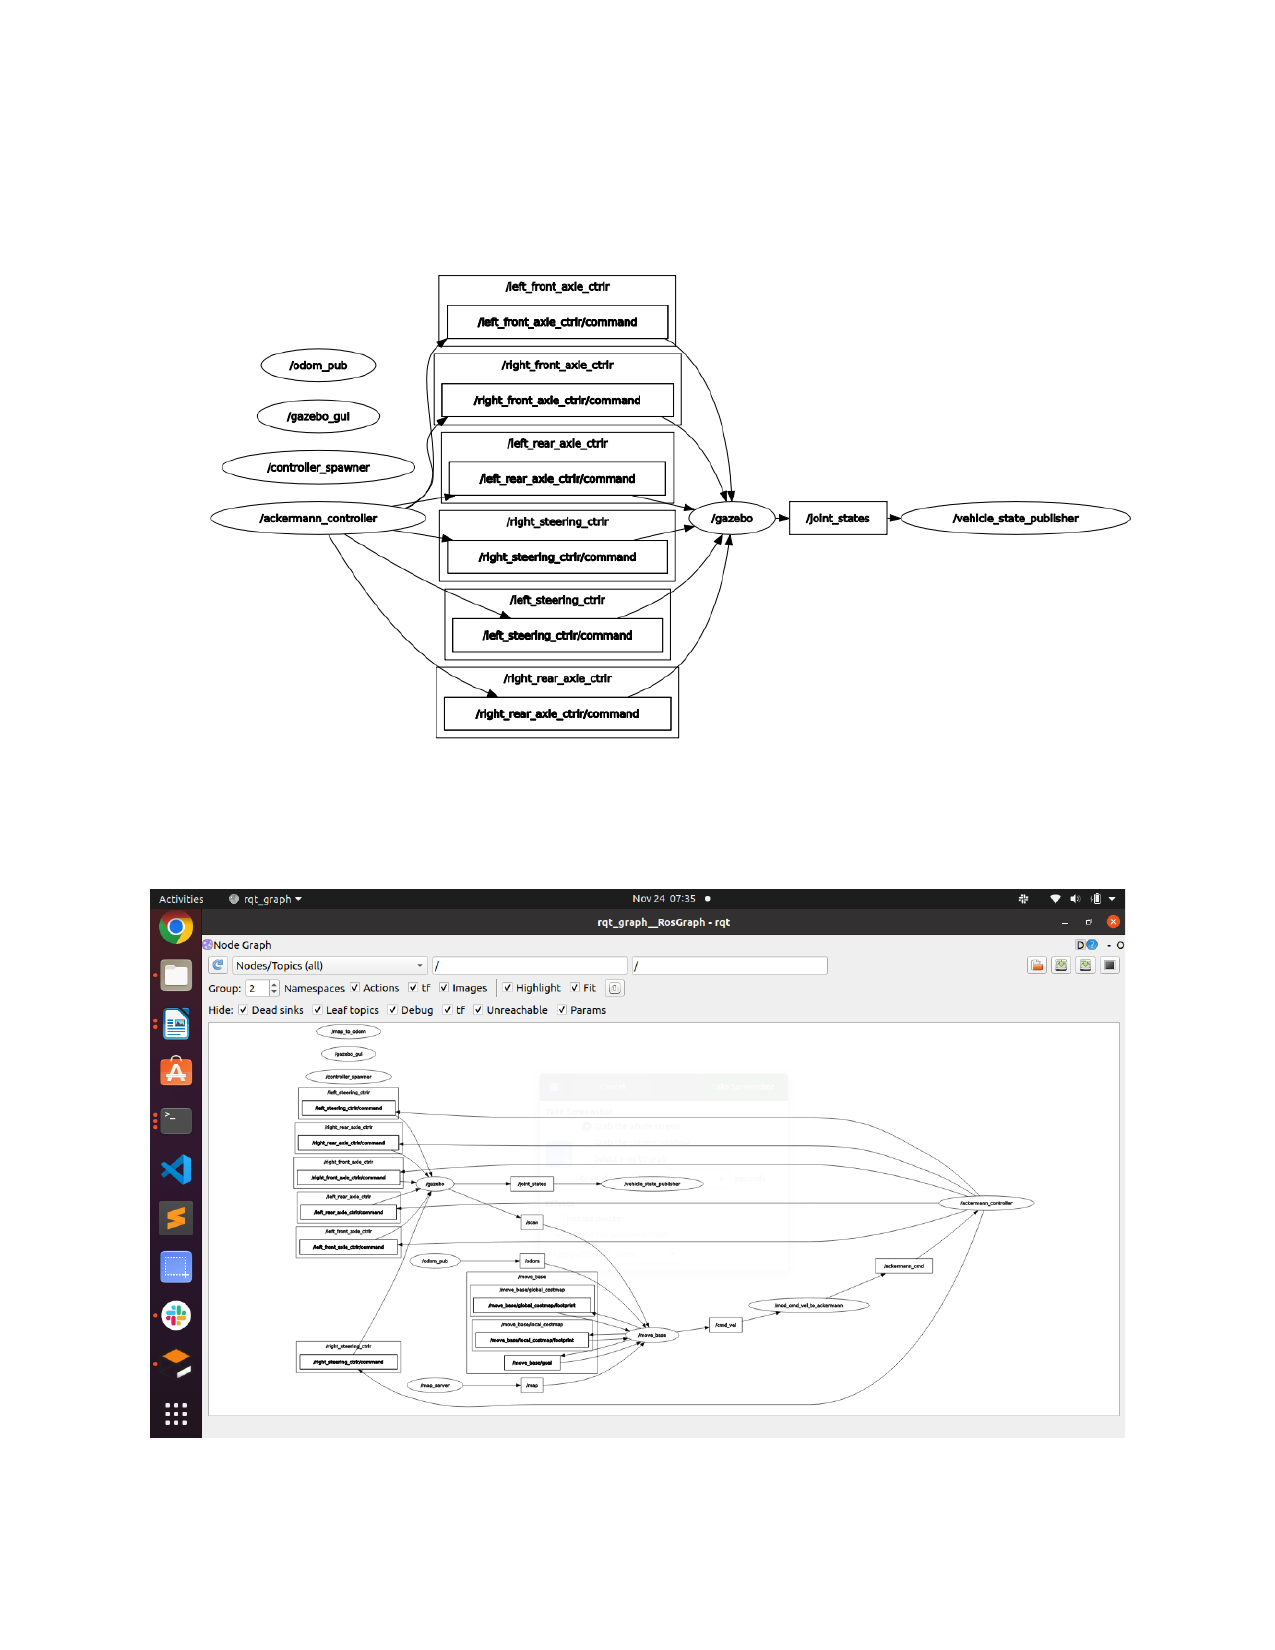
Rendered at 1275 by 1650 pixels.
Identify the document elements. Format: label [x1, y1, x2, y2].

picture [150, 889, 1125, 1438]
picture [187, 258, 1163, 748]
